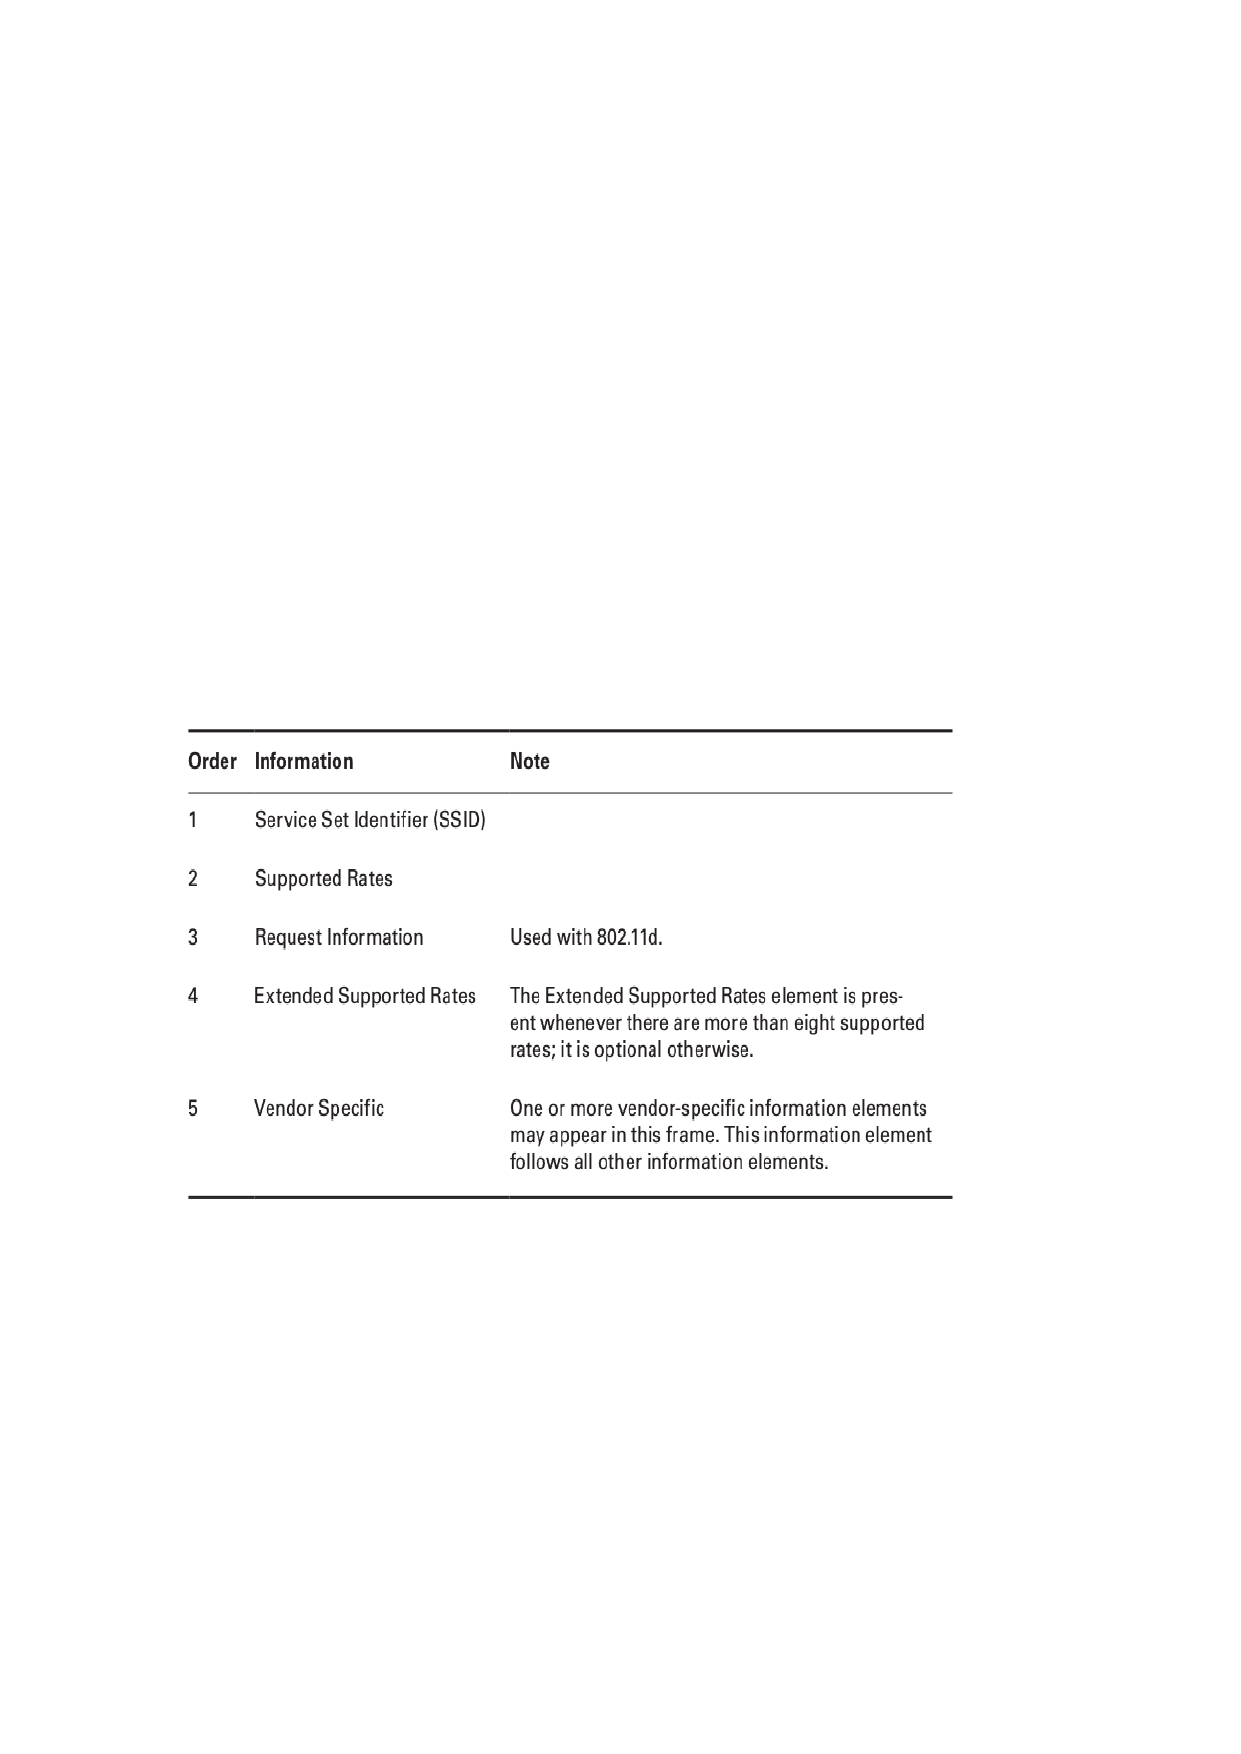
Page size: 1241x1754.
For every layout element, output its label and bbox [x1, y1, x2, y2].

picture [156, 727, 967, 1199]
